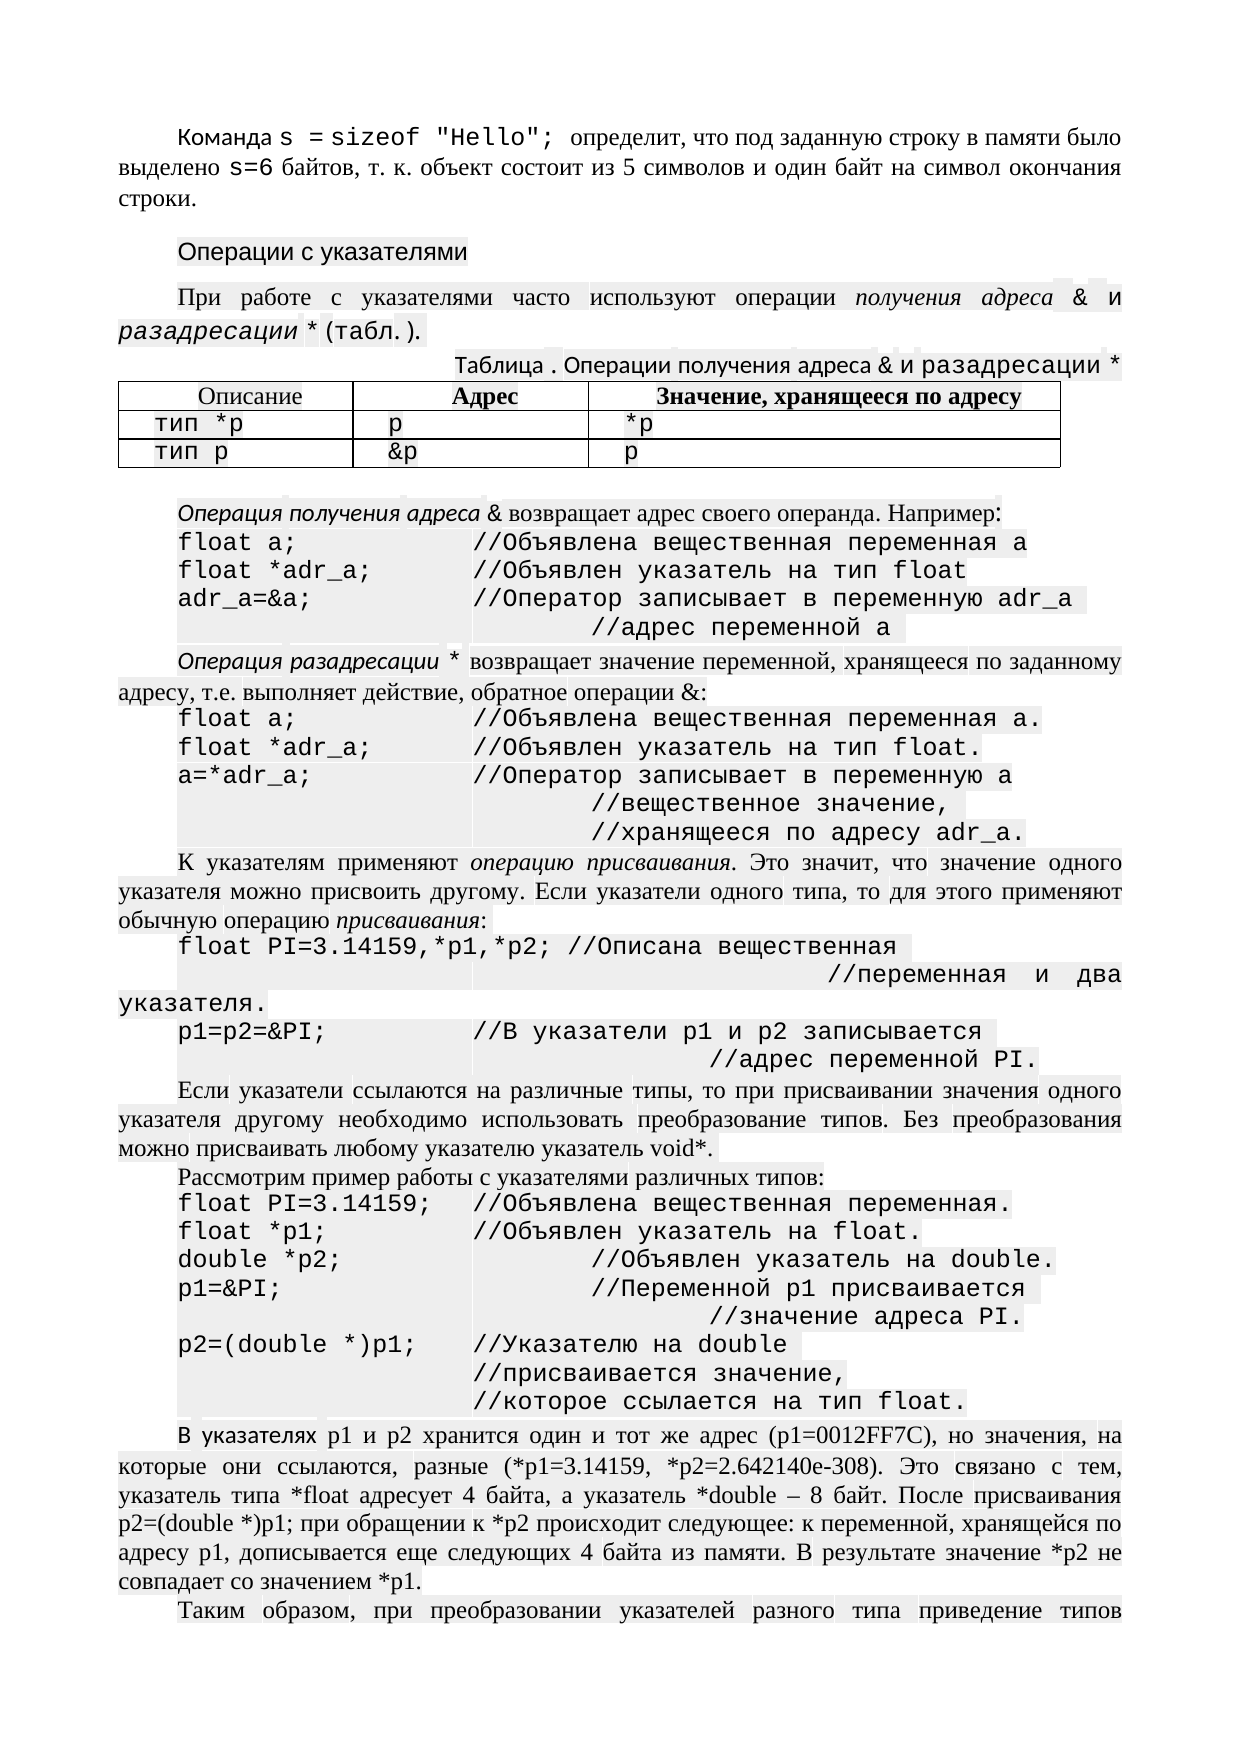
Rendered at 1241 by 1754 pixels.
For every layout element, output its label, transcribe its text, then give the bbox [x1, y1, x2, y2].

table_cell p [354, 411, 588, 438]
text double *p2; //Объявлен указатель на double. [118, 1247, 1122, 1275]
text float PI=3.14159; //Объявлена вещественная переменная. [118, 1190, 1122, 1219]
text При работе с указателями часто используют операции получения адреса & и разадресации * (табл. ). [118, 278, 1122, 347]
table_cell &p [354, 440, 588, 467]
text Если указатели ссылаются на различные типы, то при присваивании значения одного указателя другому необходимо использовать преобразование типов. Без преобразования можно присваивать любому указателю указатель void*. [118, 1075, 1122, 1162]
text float *p1; //Объявлен указатель на float. [118, 1219, 1122, 1247]
text //адрес переменной PI. [118, 1047, 1122, 1075]
text p2=(double *)p1; //Указателю на double [118, 1332, 1122, 1360]
text float a; //Объявлена вещественная переменная а [118, 529, 1122, 558]
text Операция получения адреса & возвращает адрес своего операнда. Например: [118, 495, 1122, 529]
text float *adr_a; //Объявлен указатель на тип float [118, 558, 1122, 586]
text //присваивается значение, [118, 1360, 1122, 1389]
text float PI=3.14159,*p1,*p2; //Описана вещественная [118, 934, 1122, 962]
text Операция разадресации * возвращает значение переменной, хранящееся по заданному адресу, т.е. выполняет действие, обратное операции &: [118, 643, 1122, 706]
table_header Адрес [354, 382, 588, 410]
text Таблица . Операции получения адреса & и разадресации * [177, 347, 1122, 381]
text p1=p2=&PI; //В указатели p1 и p2 записывается [118, 1019, 1122, 1047]
text p1=&PI; //Переменной p1 присваивается [118, 1275, 1122, 1304]
text adr_a=&a; //Оператор записывает в переменную adr_a [118, 586, 1122, 614]
text //хранящееся по адресу adr_a. [118, 819, 1122, 847]
text //вещественное значение, [118, 791, 1122, 819]
text Команда s = sizeof "Hello"; определит, что под заданную строку в памяти было выделено s=6 байтов, т. к. объект состоит из 5 символов и один байт на символ окончания строки. [118, 118, 1122, 212]
text К указателям применяют операцию присваивания. Это значит, что значение одного указателя можно присвоить другому. Если указатели одного типа, то для этого применяют обычную операцию присваивания: [118, 847, 1122, 934]
text //которое ссылается на тип float. [118, 1389, 1122, 1417]
text //адрес переменной a [118, 614, 1122, 643]
text float a; //Объявлена вещественная переменная а. [118, 706, 1122, 734]
text float *adr_a; //Объявлен указатель на тип float. [118, 734, 1122, 762]
table_cell тип p [119, 440, 352, 467]
table_header Значение, хранящееся по адресу [589, 382, 1060, 410]
text Рассмотрим пример работы с указателями различных типов: [118, 1162, 1122, 1190]
text a=*adr_a; //Оператор записывает в переменную a [118, 762, 1122, 791]
text В указателях p1 и p2 хранится один и тот же адрес (p1=0012FF7C), но значения, на которые они ссылаются, разные (*p1=3.14159, *p2=2.642140e-308). Это связано с тем, указатель типа *float адресует 4 байта, а указатель *double – 8 байт. После присваивания p2=(double *)p1; при обращении к *p2 происходит следующее: к переменной, хранящейся по адресу p1, дописывается еще следующих 4 байта из памяти. В результате значение *p2 не совпадает со значением *p1. [118, 1417, 1122, 1595]
table_cell p [589, 440, 1060, 467]
text //переменная и два указателя. [118, 962, 1122, 1019]
text Таким образом, при преобразовании указателей разного типа приведение типов [118, 1595, 1122, 1623]
text Операции с указателями [118, 237, 1122, 266]
text //значение адреса PI. [118, 1304, 1122, 1332]
table_cell тип *p [119, 411, 352, 438]
table_cell *p [589, 411, 1060, 438]
table_header Описание [119, 382, 352, 410]
